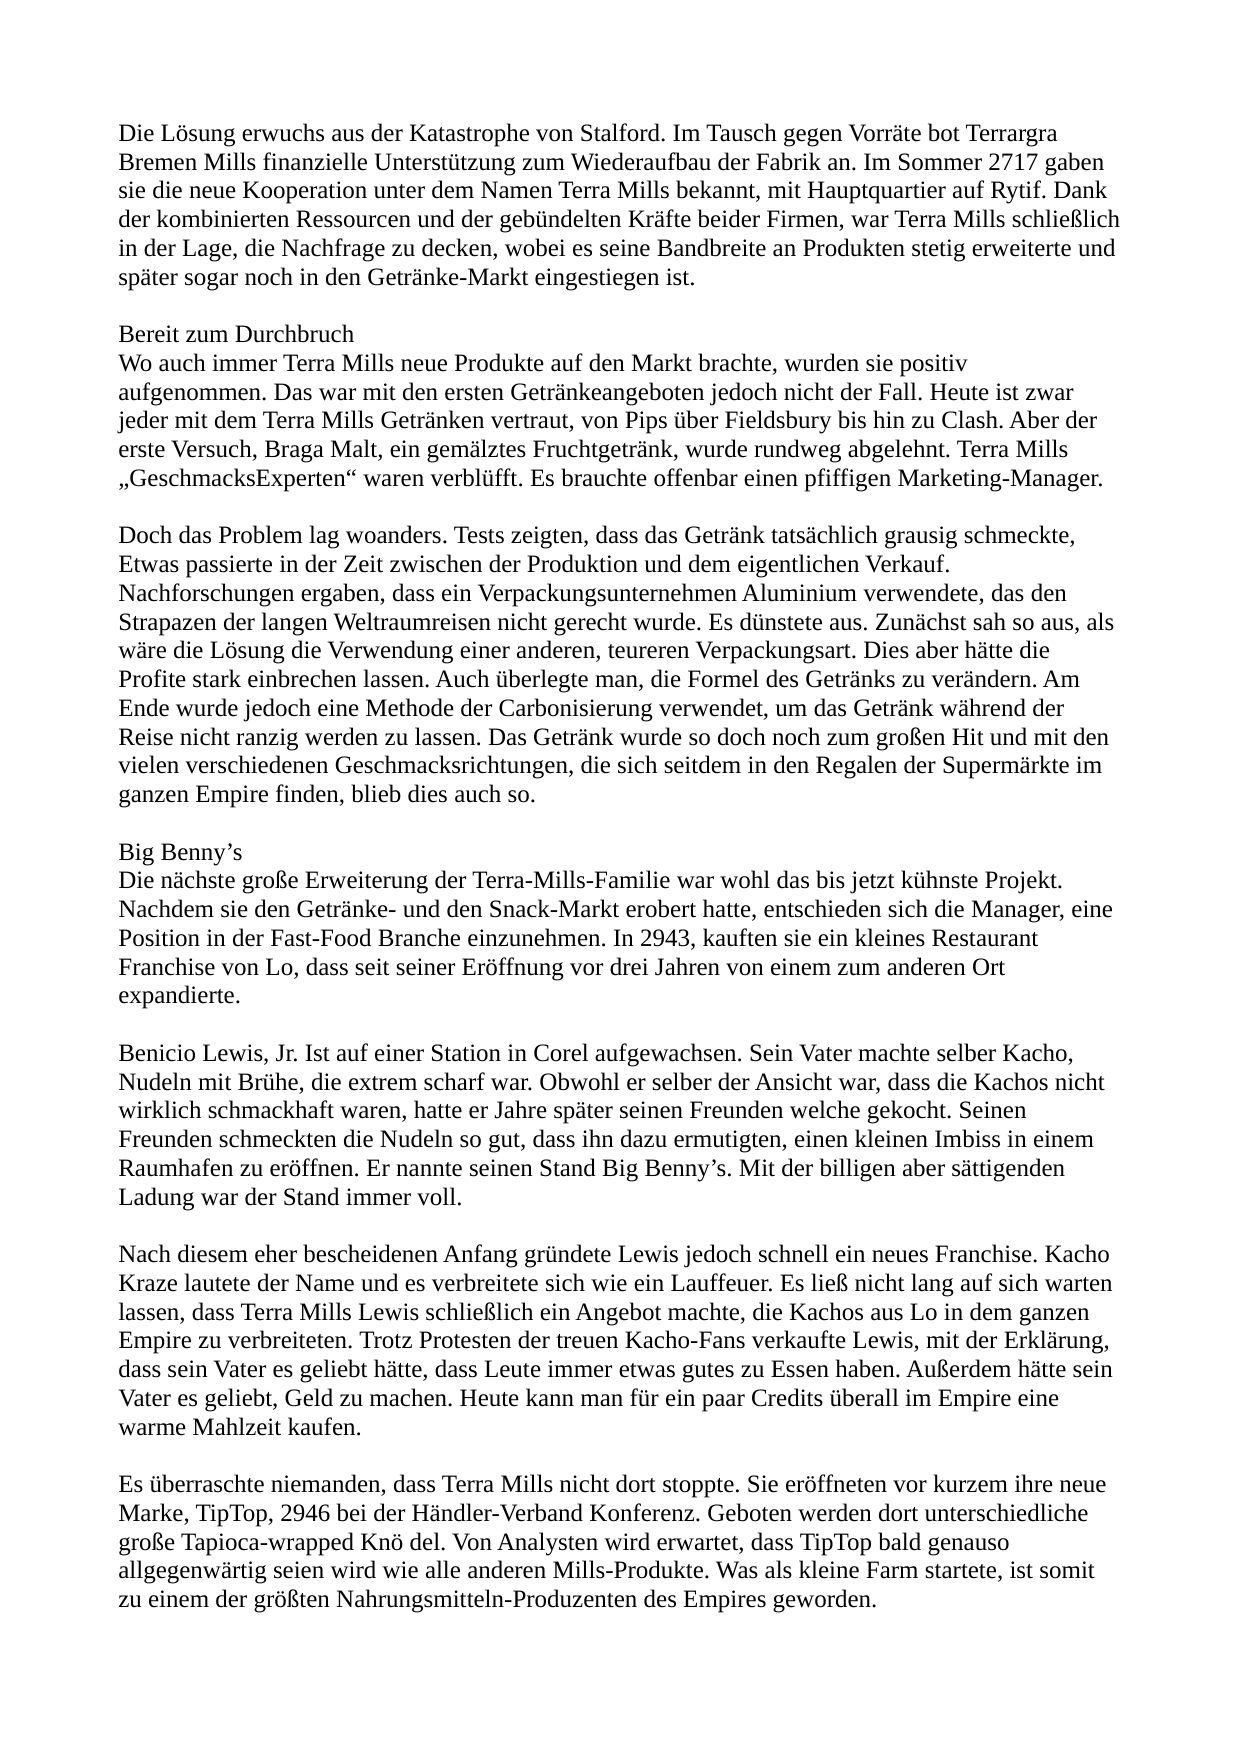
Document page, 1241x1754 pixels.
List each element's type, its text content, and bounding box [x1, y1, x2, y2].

text Nach diesem eher bescheidenen Anfang gründete Lewis jedoch schnell ein neues Franchise. Kacho Kraze lautete der Name und es verbreitete sich wie ein Lauffeuer. Es ließ nicht lang auf sich warten lassen, dass Terra Mills Lewis schließlich ein Angebot machte, die Kachos aus Lo in dem ganzen Empire zu verbreiteten. Trotz Protesten der treuen Kacho-Fans verkaufte Lewis, mit der Erklärung, dass sein Vater es geliebt hätte, dass Leute immer etwas gutes zu Essen haben. Außerdem hätte sein Vater es geliebt, Geld zu machen. Heute kann man für ein paar Credits überall im Empire eine warme Mahlzeit kaufen. [118, 1239, 1122, 1441]
text Es überraschte niemanden, dass Terra Mills nicht dort stoppte. Sie eröffneten vor kurzem ihre neue Marke, TipTop, 2946 bei der Händler-Verband Konferenz. Geboten werden dort unterschiedliche große Tapioca-wrapped Knö del. Von Analysten wird erwartet, dass TipTop bald genauso allgegenwärtig seien wird wie alle anderen Mills-Produkte. Was als kleine Farm startete, ist somit zu einem der größten Nahrungsmitteln-Produzenten des Empires geworden. [118, 1469, 1122, 1613]
text Doch das Problem lag woanders. Tests zeigten, dass das Getränk tatsächlich grausig schmeckte, Etwas passierte in der Zeit zwischen der Produktion und dem eigentlichen Verkauf. Nachforschungen ergaben, dass ein Verpackungsunternehmen Aluminium verwendete, das den Strapazen der langen Weltraumreisen nicht gerecht wurde. Es dünstete aus. Zunächst sah so aus, als wäre die Lösung die Verwendung einer anderen, teureren Verpackungsart. Dies aber hätte die Profite stark einbrechen lassen. Auch überlegte man, die Formel des Getränks zu verändern. Am Ende wurde jedoch eine Methode der Carbonisierung verwendet, um das Getränk während der Reise nicht ranzig werden zu lassen. Das Getränk wurde so doch noch zum großen Hit und mit den vielen verschiedenen Geschmacksrichtungen, die sich seitdem in den Regalen der Supermärkte im ganzen Empire finden, blieb dies auch so. [118, 521, 1122, 808]
text Big Benny’s [118, 837, 1122, 866]
text Die nächste große Erweiterung der Terra-Mills-Familie war wohl das bis jetzt kühnste Projekt. Nachdem sie den Getränke- und den Snack-Markt erobert hatte, entschieden sich die Manager, eine Position in der Fast-Food Branche einzunehmen. In 2943, kauften sie ein kleines Restaurant Franchise von Lo, dass seit seiner Eröffnung vor drei Jahren von einem zum anderen Ort expandierte. [118, 866, 1122, 1009]
text Wo auch immer Terra Mills neue Produkte auf den Markt brachte, wurden sie positiv aufgenommen. Das war mit den ersten Getränkeangeboten jedoch nicht der Fall. Heute ist zwar jeder mit dem Terra Mills Getränken vertraut, von Pips über Fieldsbury bis hin zu Clash. Aber der erste Versuch, Braga Malt, ein gemälztes Fruchtgetränk, wurde rundweg abgelehnt. Terra Mills „GeschmacksExperten“ waren verblüfft. Es brauchte offenbar einen pfiffigen Marketing-Manager. [118, 348, 1122, 492]
text Die Lösung erwuchs aus der Katastrophe von Stalford. Im Tausch gegen Vorräte bot Terrargra Bremen Mills finanzielle Unterstützung zum Wiederaufbau der Fabrik an. Im Sommer 2717 gaben sie die neue Kooperation unter dem Namen Terra Mills bekannt, mit Hauptquartier auf Rytif. Dank der kombinierten Ressourcen und der gebündelten Kräfte beider Firmen, war Terra Mills schließlich in der Lage, die Nachfrage zu decken, wobei es seine Bandbreite an Produkten stetig erweiterte und später sogar noch in den Getränke-Markt eingestiegen ist. [118, 118, 1122, 291]
text Benicio Lewis, Jr. Ist auf einer Station in Corel aufgewachsen. Sein Vater machte selber Kacho, Nudeln mit Brühe, die extrem scharf war. Obwohl er selber der Ansicht war, dass die Kachos nicht wirklich schmackhaft waren, hatte er Jahre später seinen Freunden welche gekocht. Seinen Freunden schmeckten die Nudeln so gut, dass ihn dazu ermutigten, einen kleinen Imbiss in einem Raumhafen zu eröffnen. Er nannte seinen Stand Big Benny’s. Mit der billigen aber sättigenden Ladung war der Stand immer voll. [118, 1038, 1122, 1211]
text Bereit zum Durchbruch [118, 319, 1122, 348]
